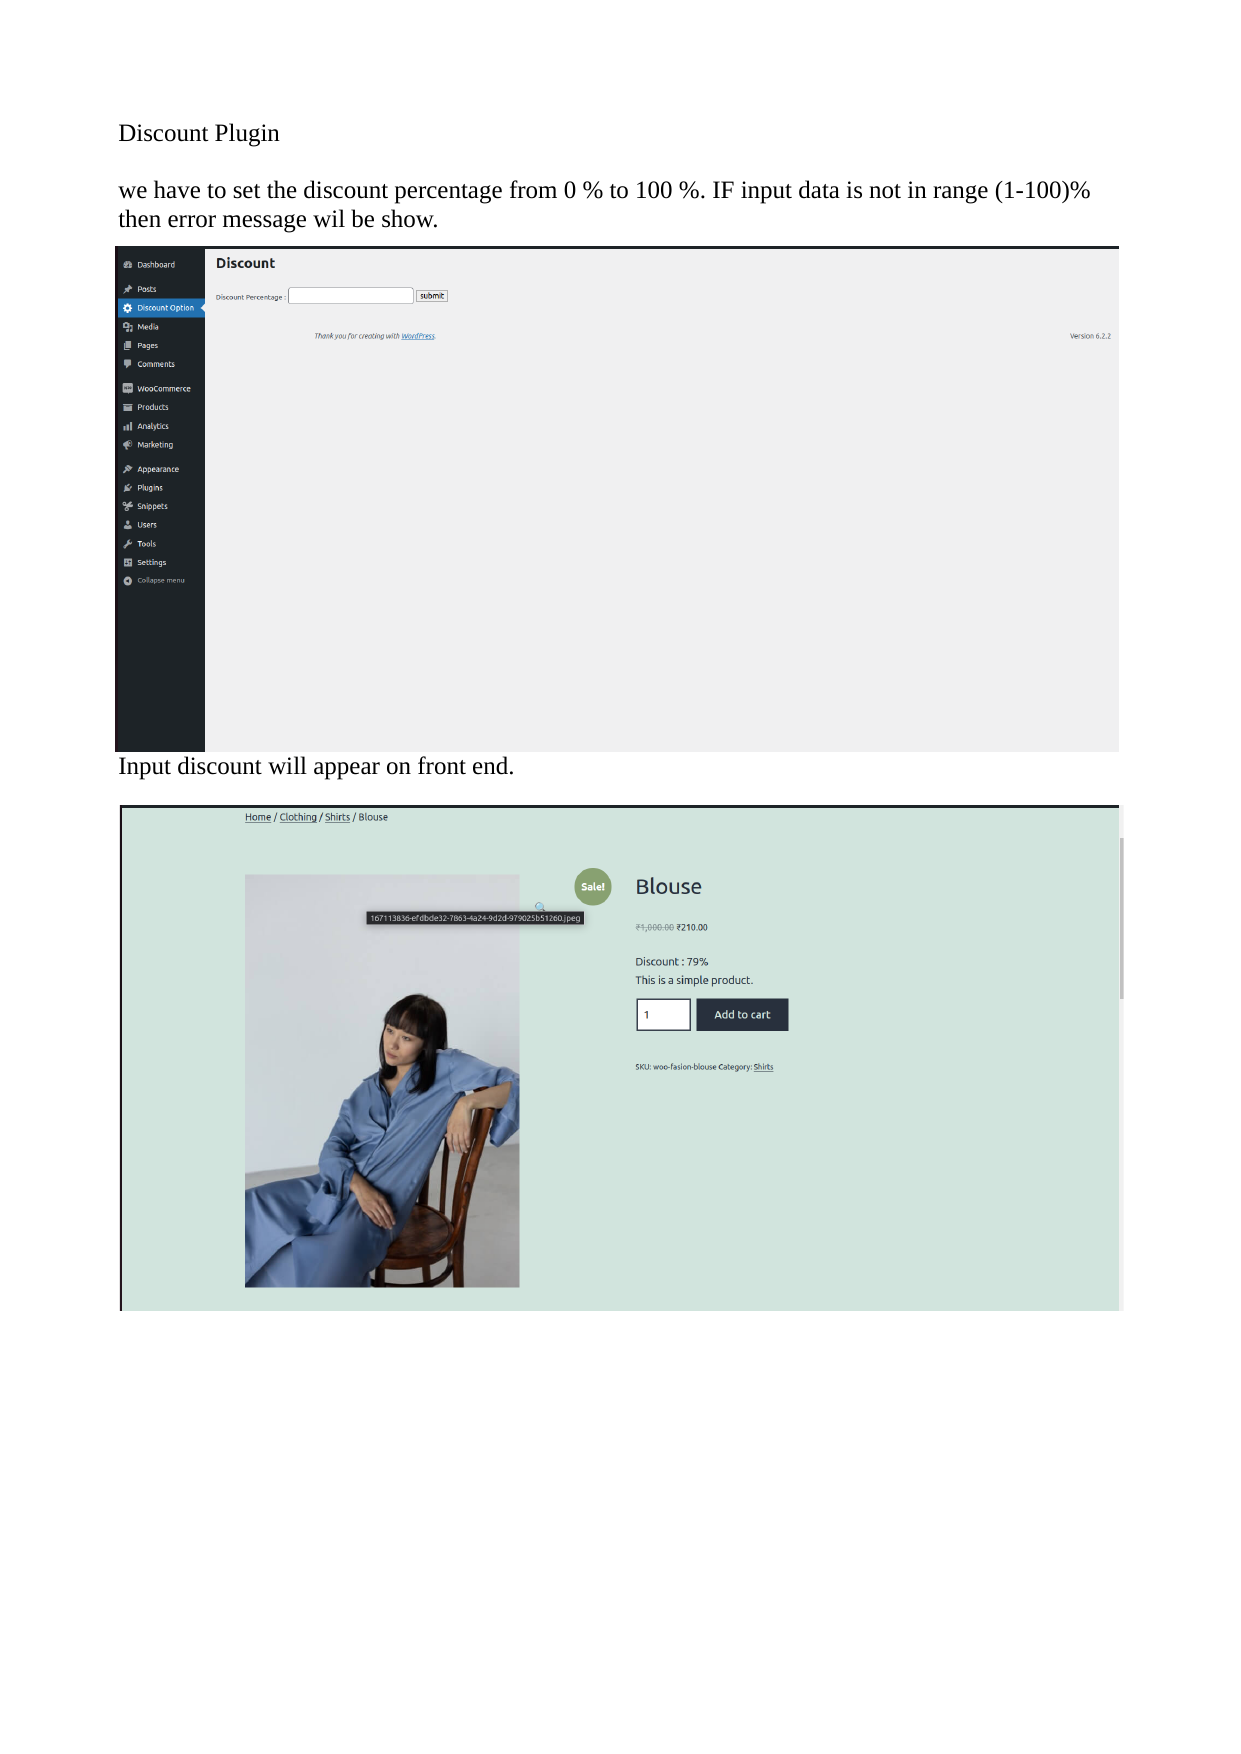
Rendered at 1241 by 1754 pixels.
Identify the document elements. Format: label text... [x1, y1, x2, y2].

picture [115, 246, 1119, 752]
text Input discount will appear on front end. [118, 233, 1122, 780]
picture [119, 805, 1124, 1311]
text Discount Plugin [118, 118, 1122, 147]
text we have to set the discount percentage from 0 % to 100 %. IF input data is not in range (1-100)% then error message wil be show. [118, 176, 1122, 233]
